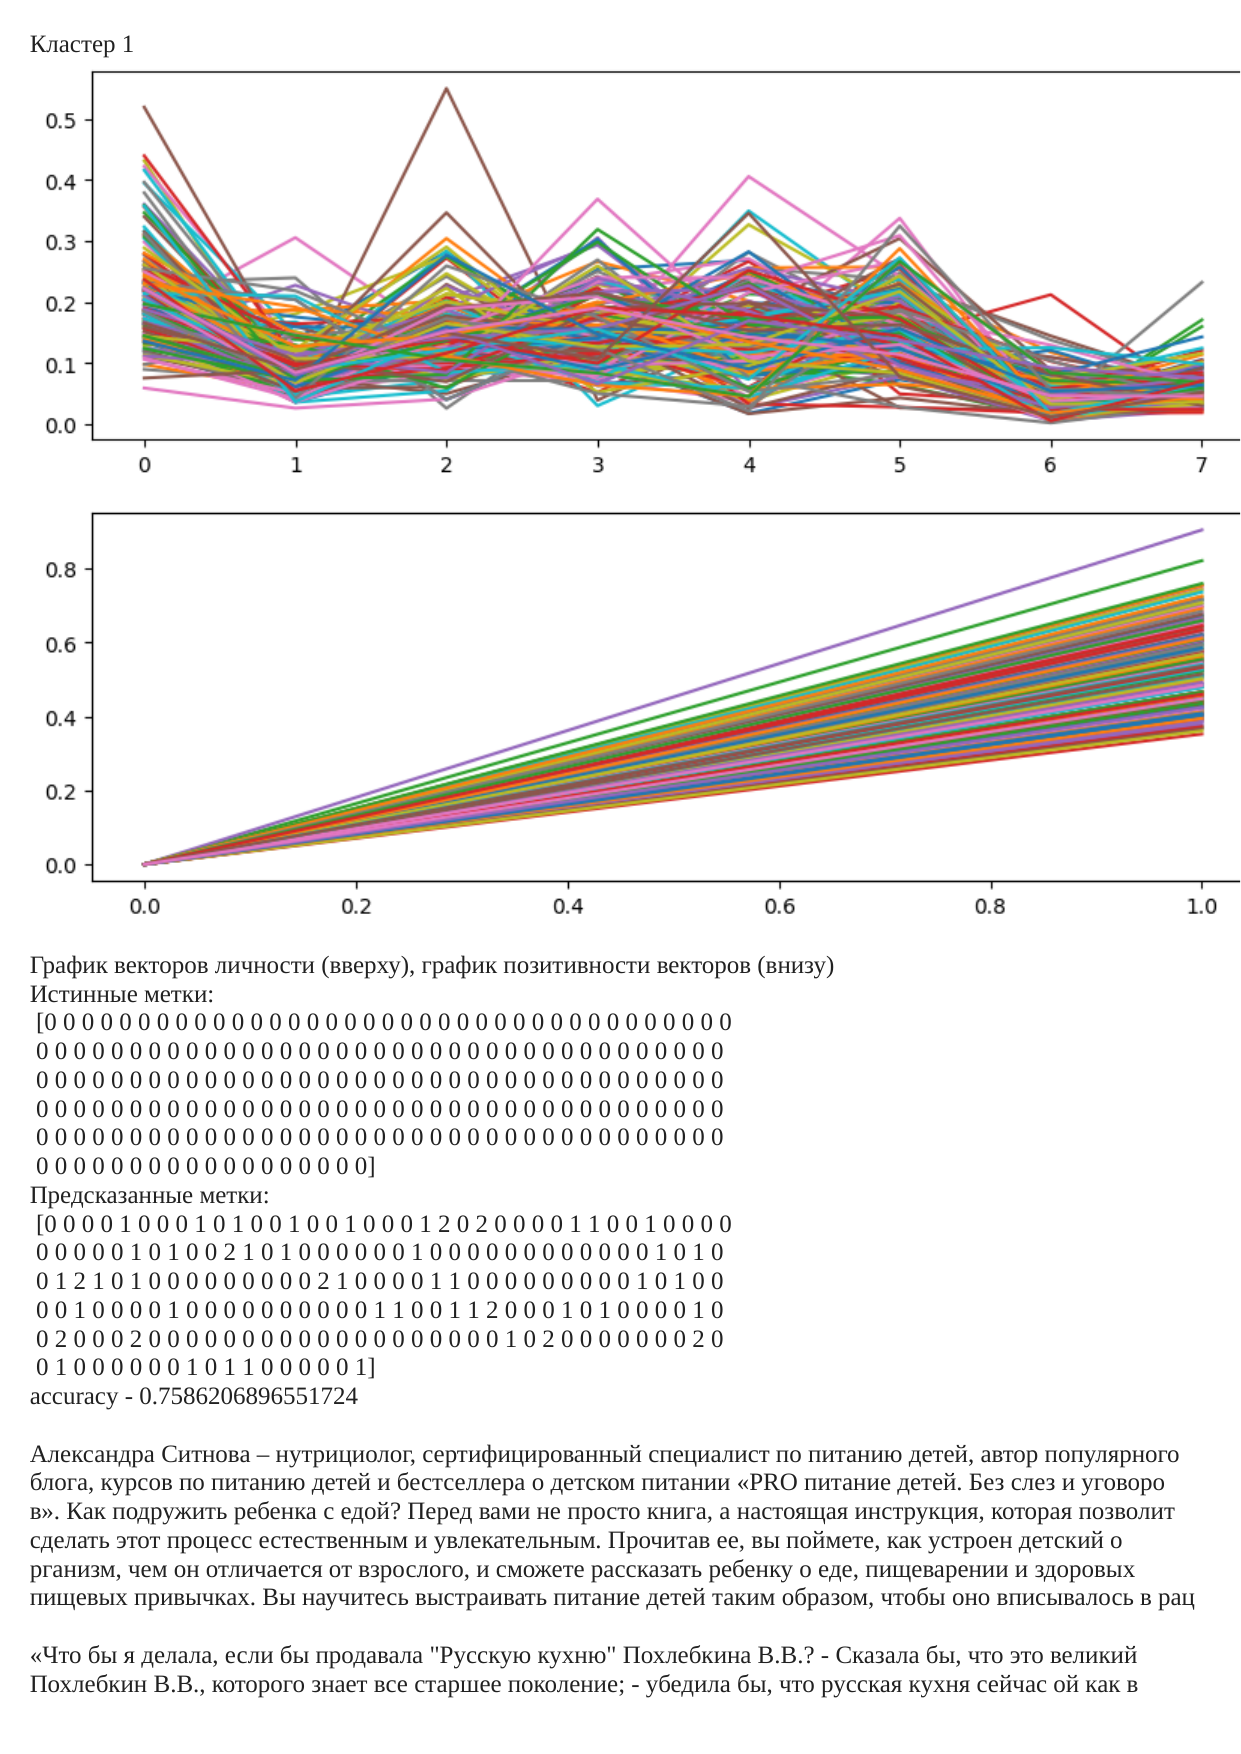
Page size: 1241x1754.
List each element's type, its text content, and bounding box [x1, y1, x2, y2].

text 0 0 0 0 0 0 0 0 0 0 0 0 0 0 0 0 0 0 0 0 0 0 0 0 0 0 0 0 0 0 0 0 0 0 0 0 0 [29, 1094, 1211, 1122]
text 0 2 0 0 0 2 0 0 0 0 0 0 0 0 0 0 0 0 0 0 0 0 0 0 0 1 0 2 0 0 0 0 0 0 0 2 0 [29, 1324, 1211, 1352]
text 0 1 0 0 0 0 0 0 1 0 1 1 0 0 0 0 0 1] [29, 1352, 1211, 1381]
text 0 0 0 0 0 0 0 0 0 0 0 0 0 0 0 0 0 0] [29, 1151, 1211, 1180]
text accuracy - 0.7586206896551724 [29, 1381, 1211, 1410]
text [0 0 0 0 0 0 0 0 0 0 0 0 0 0 0 0 0 0 0 0 0 0 0 0 0 0 0 0 0 0 0 0 0 0 0 0 0 [29, 1007, 1211, 1036]
text График векторов личности (вверху), график позитивности векторов (внизу) [29, 950, 1211, 979]
picture [29, 58, 1241, 932]
text 0 0 0 0 0 0 0 0 0 0 0 0 0 0 0 0 0 0 0 0 0 0 0 0 0 0 0 0 0 0 0 0 0 0 0 0 0 [29, 1122, 1211, 1151]
text «Что бы я делала, если бы продавала "Русскую кухню" Похлебкина В.В.? - Сказала бы, что это великий Похлебкин В.В., которого знает все старшее поколение; - убедила бы, что русская кухня сейчас ой как в [29, 1640, 1211, 1697]
text в». Как подружить ребенка с едой? Перед вами не просто книга, а настоящая инструкция, которая позволит сделать этот процесс естественным и увлекательным. Прочитав ее, вы поймете, как устроен детский о [29, 1496, 1211, 1554]
text Предсказанные метки: [29, 1180, 1211, 1209]
text [0 0 0 0 1 0 0 0 1 0 1 0 0 1 0 0 1 0 0 0 1 2 0 2 0 0 0 0 1 1 0 0 1 0 0 0 0 [29, 1209, 1211, 1237]
text Кластер 1 [29, 29, 1211, 58]
text Истинные метки: [29, 979, 1211, 1007]
text 0 1 2 1 0 1 0 0 0 0 0 0 0 0 0 2 1 0 0 0 0 1 1 0 0 0 0 0 0 0 0 0 1 0 1 0 0 [29, 1266, 1211, 1295]
text 0 0 1 0 0 0 0 1 0 0 0 0 0 0 0 0 0 0 1 1 0 0 1 1 2 0 0 0 1 0 1 0 0 0 0 1 0 [29, 1295, 1211, 1324]
text 0 0 0 0 0 0 0 0 0 0 0 0 0 0 0 0 0 0 0 0 0 0 0 0 0 0 0 0 0 0 0 0 0 0 0 0 0 [29, 1065, 1211, 1094]
text 0 0 0 0 0 1 0 1 0 0 2 1 0 1 0 0 0 0 0 0 1 0 0 0 0 0 0 0 0 0 0 0 0 1 0 1 0 [29, 1237, 1211, 1266]
text Александра Ситнова – нутрициолог, сертифицированный специалист по питанию детей, автор популярного блога, курсов по питанию детей и бестселлера о детском питании «PRO питание детей. Без слез и уговоро [29, 1439, 1211, 1496]
text 0 0 0 0 0 0 0 0 0 0 0 0 0 0 0 0 0 0 0 0 0 0 0 0 0 0 0 0 0 0 0 0 0 0 0 0 0 [29, 1036, 1211, 1065]
text рганизм, чем он отличается от взрослого, и сможете рассказать ребенку о еде, пищеварении и здоровых пищевых привычках. Вы научитесь выстраивать питание детей таким образом, чтобы оно вписывалось в рац [29, 1554, 1211, 1611]
